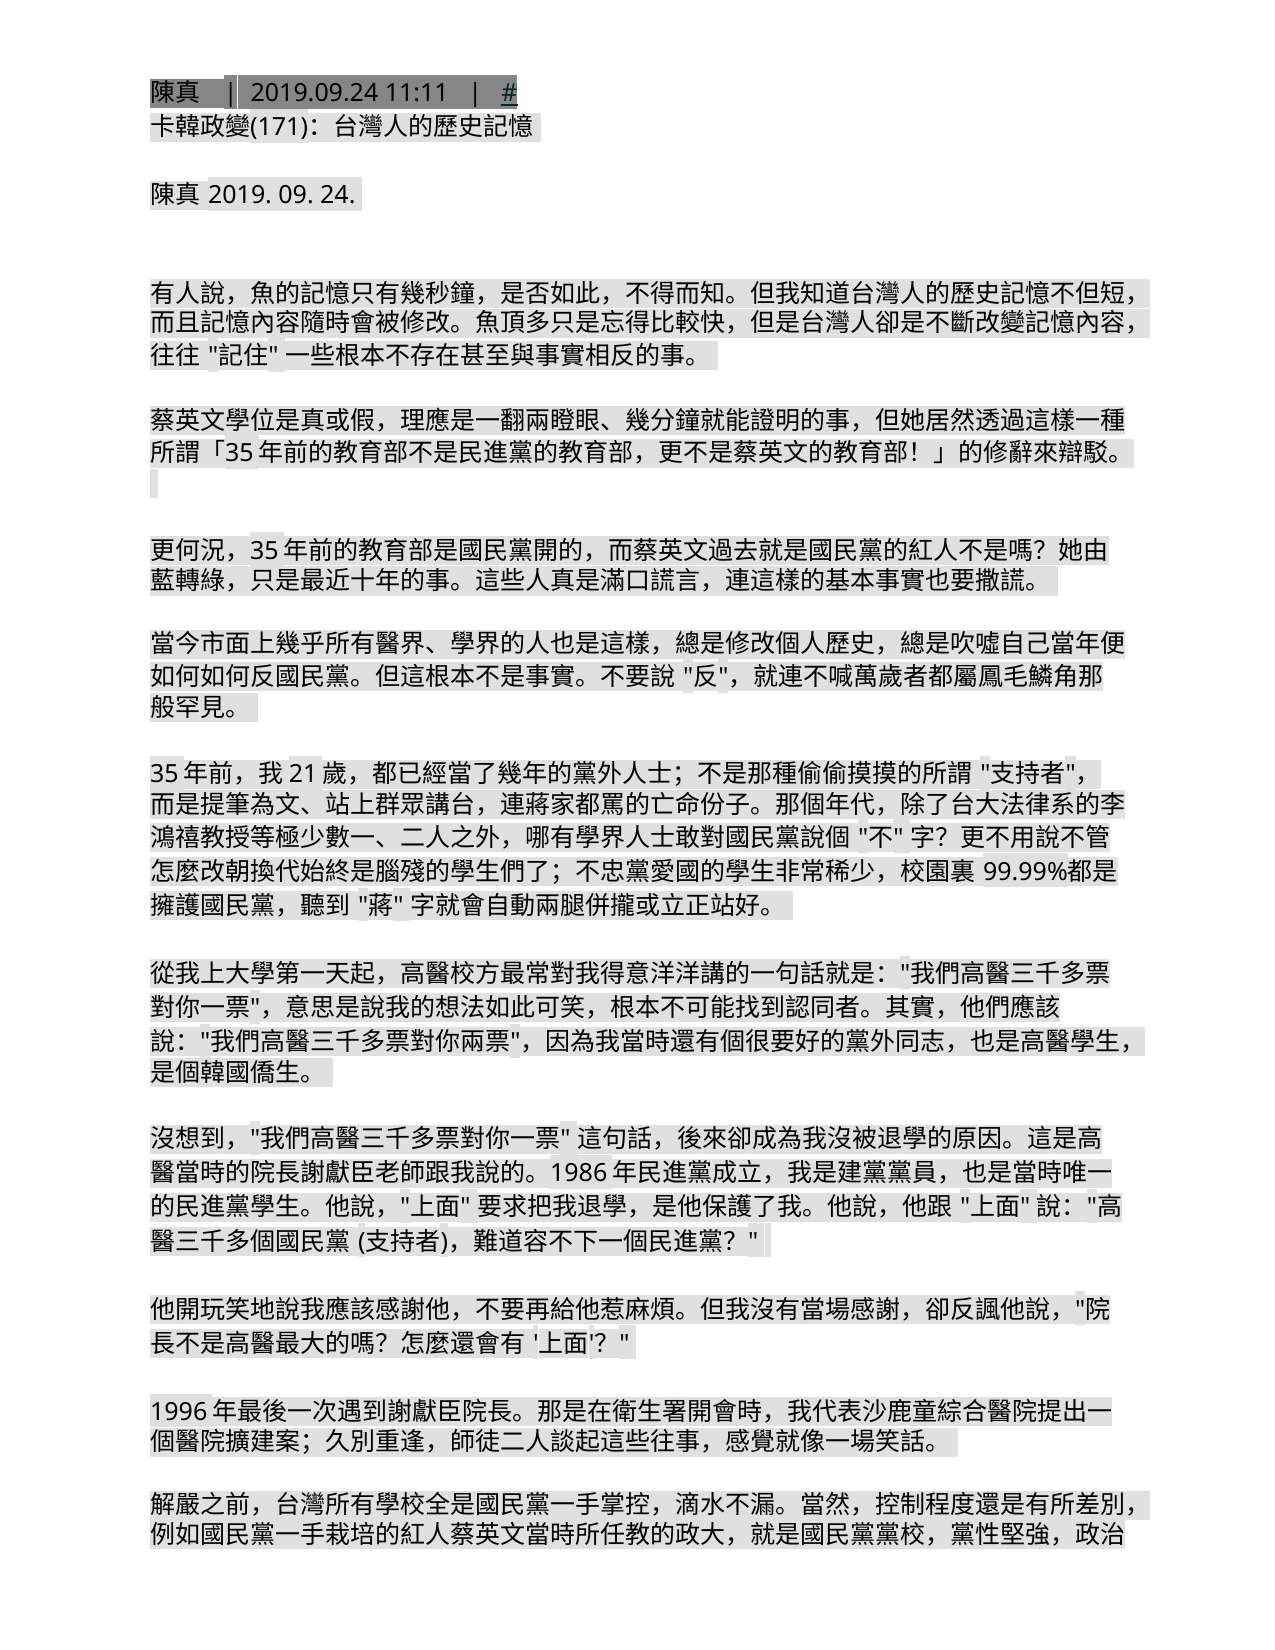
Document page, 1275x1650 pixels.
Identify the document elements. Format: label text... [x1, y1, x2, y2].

text 卡韓政變(171)：台灣人的歷史記憶 陳真 2019. 09. 24. 有人說，魚的記憶只有幾秒鐘，是否如此，不得而知。但我知道台灣人的歷史記憶不但短，而且記憶內容隨時會被修改。魚頂多只是忘得比較快，但是台灣人卻是不斷改變記憶內容，往往 "記住" 一些根本不存在甚至與事實相反的事。 蔡英文學位是真或假，理應是一翻兩瞪眼、幾分鐘就能證明的事，但她居然透過這樣一種所謂「35年前的教育部不是民進黨的教育部，更不是蔡英文的教育部！」的修辭來辯駁。 更何況，35年前的教育部是國民黨開的，而蔡英文過去就是國民黨的紅人不是嗎？她由藍轉綠，只是最近十年的事。這些人真是滿口謊言，連這樣的基本事實也要撒謊。 當今市面上幾乎所有醫界、學界的人也是這樣，總是修改個人歷史，總是吹噓自己當年便如何如何反國民黨。但這根本不是事實。不要說 "反"，就連不喊萬歲者都屬鳳毛鱗角那般罕見。 35年前，我21歲，都已經當了幾年的黨外人士；不是那種偷偷摸摸的所謂 "支持者"，而是提筆為文、站上群眾講台，連蔣家都罵的亡命份子。那個年代，除了台大法律系的李鴻禧教授等極少數一、二人之外，哪有學界人士敢對國民黨說個 "不" 字？更不用說不管怎麼改朝換代始終是腦殘的學生們了；不忠黨愛國的學生非常稀少，校園裏 99.99%都是擁護國民黨，聽到 "蔣" 字就會自動兩腿併攏或立正站好。 從我上大學第一天起，高醫校方最常對我得意洋洋講的一句話就是："我們高醫三千多票對你一票"，意思是說我的想法如此可笑，根本不可能找到認同者。其實，他們應該說："我們高醫三千多票對你兩票"，因為我當時還有個很要好的黨外同志，也是高醫學生，是個韓國僑生。 沒想到，"我們高醫三千多票對你一票" 這句話，後來卻成為我沒被退學的原因。這是高醫當時的院長謝獻臣老師跟我說的。1986年民進黨成立，我是建黨黨員，也是當時唯一的民進黨學生。他說，"上面" 要求把我退學，是他保護了我。他說，他跟 "上面" 說："高醫三千多個國民黨 (支持者)，難道容不下一個民進黨？" 他開玩笑地說我應該感謝他，不要再給他惹麻煩。但我沒有當場感謝，卻反諷他說，"院長不是高醫最大的嗎？怎麼還會有 '上面'？" 1996年最後一次遇到謝獻臣院長。那是在衛生署開會時，我代表沙鹿童綜合醫院提出一個醫院擴建案；久別重逢，師徒二人談起這些往事，感覺就像一場笑話。 解嚴之前，台灣所有學校全是國民黨一手掌控，滴水不漏。當然，控制程度還是有所差別，例如國民黨一手栽培的紅人蔡英文當時所任教的政大，就是國民黨黨校，黨性堅強，政治掛帥，聲名狼藉。 一樣是政大，但是35年前的政大跟現在的政大，已截然不同。所謂黨校就是一切黨說了算，非常封閉與封建；為所欲為，密不通風。綠營的李筱峰，48年前 (1971年) 就是念政大教育系，寫了一封信給政大校方提建言，批評黨化教育，馬上就被開除了，罪名是說他不敬師長什麼的。 我想說的是，以「35年前的教育部不是民進黨的教育部，更不是蔡英文的教育部！」的修辭來證明自己的學位是真，不但證明不了，而且恰恰提供了反證，因為蔡英文過去一直就是國民黨紅人，套句時下民進黨的流行用語就是 "黨國餘孽"。至於她所任教的政大，當年就是惡名昭彰的國民黨黨校，惡質反動，封建十足，專搞思想教育，致力於培養黨棍。 這故事還告訴我們，時空不同，人事物的意義也不一樣。35年前的政大和時下的政大不同，33年前的民進黨，跟時下這個民進黨也完全不一樣。名稱不變，但屬性卻早已南轅北轍。 歷史必然有它難以言喻、無法定於一尊的成份，但它終究不是小說，不是一種可以任意瞎掰胡扯的東西。了解歷史是重要的，因為了解了過去，或有助於理解現在，從而也掌握了未來。 [150, 109, 1125, 1549]
text 陳真 | 2019.09.24 11:11 | # [150, 75, 1125, 109]
